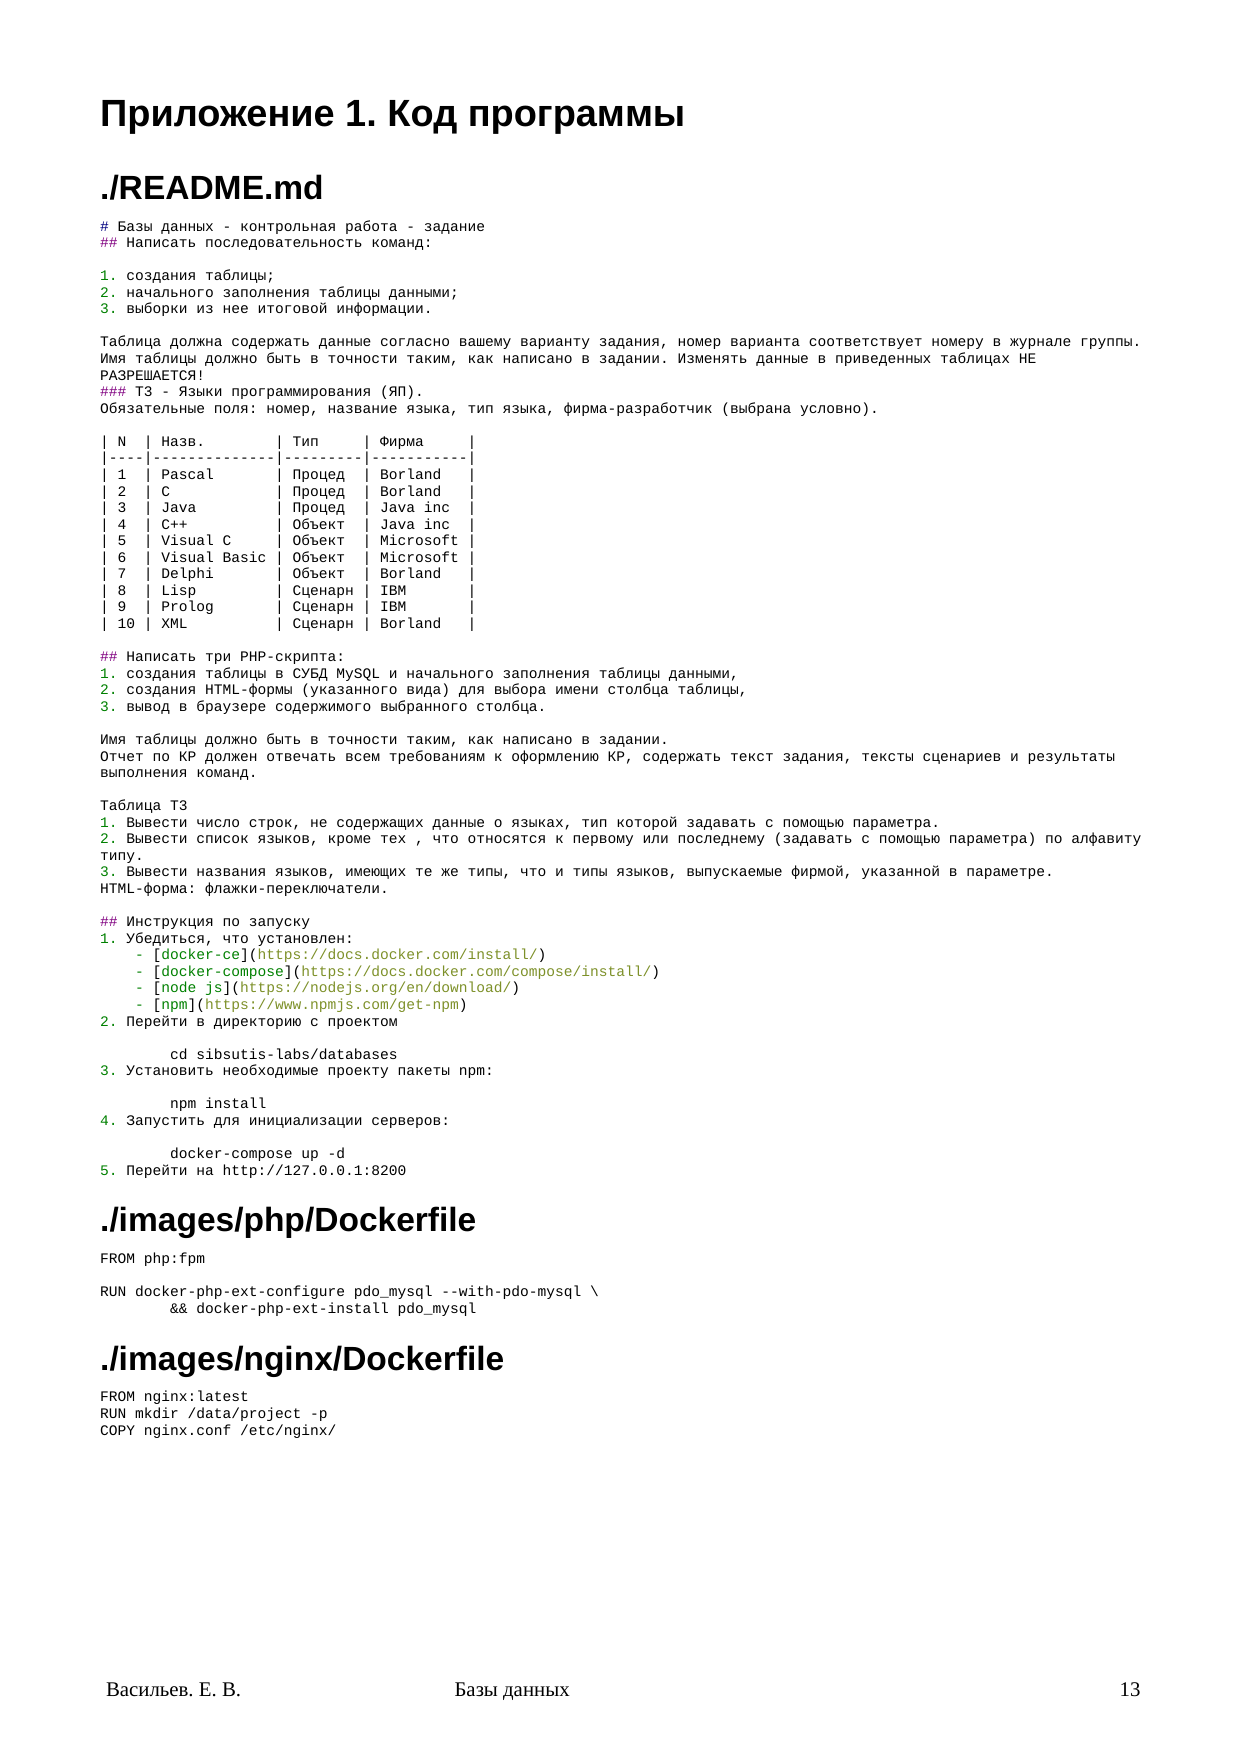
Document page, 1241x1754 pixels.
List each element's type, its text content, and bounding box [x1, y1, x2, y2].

text Отчет по КР должен отвечать всем требованиям к оформлению КР, содержать текст задания, тексты сценариев и результаты выполнения команд. [100, 749, 1146, 782]
text ### Т3 - Языки программирования (ЯП). [100, 384, 1146, 401]
text 1. Убедиться, что установлен: [100, 931, 1146, 947]
text Имя таблицы должно быть в точности таким, как написано в задании. [100, 732, 1146, 749]
text | 1 | Pascal | Процед | Borland | [100, 467, 1146, 484]
text ## Инструкция по запуску [100, 914, 1146, 931]
text |----|--------------|---------|-----------| [100, 451, 1146, 467]
subtitle Приложение 1. Код программы [100, 91, 1146, 134]
text 1. создания таблицы в СУБД MySQL и начального заполнения таблицы данными, [100, 666, 1146, 682]
text | 5 | Visual C | Объект | Microsoft | [100, 533, 1146, 550]
text # Базы данных - контрольная работа - задание [100, 219, 1146, 235]
text 3. Вывести названия языков, имеющих те же типы, что и типы языков, выпускаемые фирмой, указанной в параметре. [100, 865, 1146, 881]
text npm install [100, 1097, 1146, 1113]
text | 10 | XML | Сценарн | Borland | [100, 616, 1146, 633]
text 2. начального заполнения таблицы данными; [100, 285, 1146, 302]
text 2. Перейти в директорию с проектом [100, 1014, 1146, 1030]
text | 9 | Prolog | Сценарн | IBM | [100, 600, 1146, 616]
text FROM php:fpm [100, 1251, 1146, 1268]
text 1. Вывести число строк, не содержащих данные о языках, тип которой задавать с помощью параметра. [100, 815, 1146, 832]
text 4. Запустить для инициализации серверов: [100, 1113, 1146, 1130]
text COPY nginx.conf /etc/nginx/ [100, 1423, 1146, 1439]
text HTML-форма: флажки-переключатели. [100, 881, 1146, 898]
text 3. выборки из нее итоговой информации. [100, 302, 1146, 318]
text | 4 | C++ | Объект | Java inc | [100, 517, 1146, 533]
text - [docker-compose](https://docs.docker.com/compose/install/) [100, 964, 1146, 981]
text | 6 | Visual Basic | Объект | Microsoft | [100, 550, 1146, 567]
text RUN docker-php-ext-configure pdo_mysql --with-pdo-mysql \ [100, 1284, 1146, 1301]
text 2. Вывести список языков, кроме тех , что относятся к первому или последнему (задавать с помощью параметра) по алфавиту типу. [100, 832, 1146, 865]
subtitle ./images/nginx/Dockerfile [100, 1338, 1146, 1377]
text - [docker-ce](https://docs.docker.com/install/) [100, 947, 1146, 964]
text | 2 | C | Процед | Borland | [100, 484, 1146, 500]
text Таблица должна содержать данные согласно вашему варианту задания, номер варианта соответствует номеру в журнале группы. Имя таблицы должно быть в точности таким, как написано в задании. Изменять данные в приведенных таблицах НЕ РАЗРЕШАЕТСЯ! [100, 335, 1146, 384]
text 1. создания таблицы; [100, 268, 1146, 285]
text - [npm](https://www.npmjs.com/get-npm) [100, 997, 1146, 1014]
text RUN mkdir /data/project -p [100, 1406, 1146, 1423]
text | 8 | Lisp | Сценарн | IBM | [100, 583, 1146, 600]
text ## Написать последовательность команд: [100, 235, 1146, 252]
text | N | Назв. | Тип | Фирма | [100, 434, 1146, 451]
text 2. создания HTML-формы (указанного вида) для выбора имени столбца таблицы, [100, 682, 1146, 699]
text 3. вывод в браузере содержимого выбранного столбца. [100, 699, 1146, 716]
subtitle ./images/php/Dockerfile [100, 1200, 1146, 1239]
text docker-compose up -d [100, 1146, 1146, 1163]
text Обязательные поля: номер, название языка, тип языка, фирма-разработчик (выбрана условно). [100, 401, 1146, 417]
text ## Написать три РНР-скрипта: [100, 649, 1146, 666]
text cd sibsutis-labs/databases [100, 1047, 1146, 1063]
text 3. Установить необходимые проекту пакеты npm: [100, 1063, 1146, 1080]
text 5. Перейти на http://127.0.0.1:8200 [100, 1163, 1146, 1179]
text FROM nginx:latest [100, 1389, 1146, 1406]
subtitle ./README.md [100, 168, 1146, 206]
text | 3 | Java | Процед | Java inc | [100, 500, 1146, 517]
text && docker-php-ext-install pdo_mysql [100, 1301, 1146, 1318]
text - [node js](https://nodejs.org/en/download/) [100, 981, 1146, 997]
text | 7 | Delphi | Объект | Borland | [100, 567, 1146, 583]
text Таблица Т3 [100, 798, 1146, 815]
